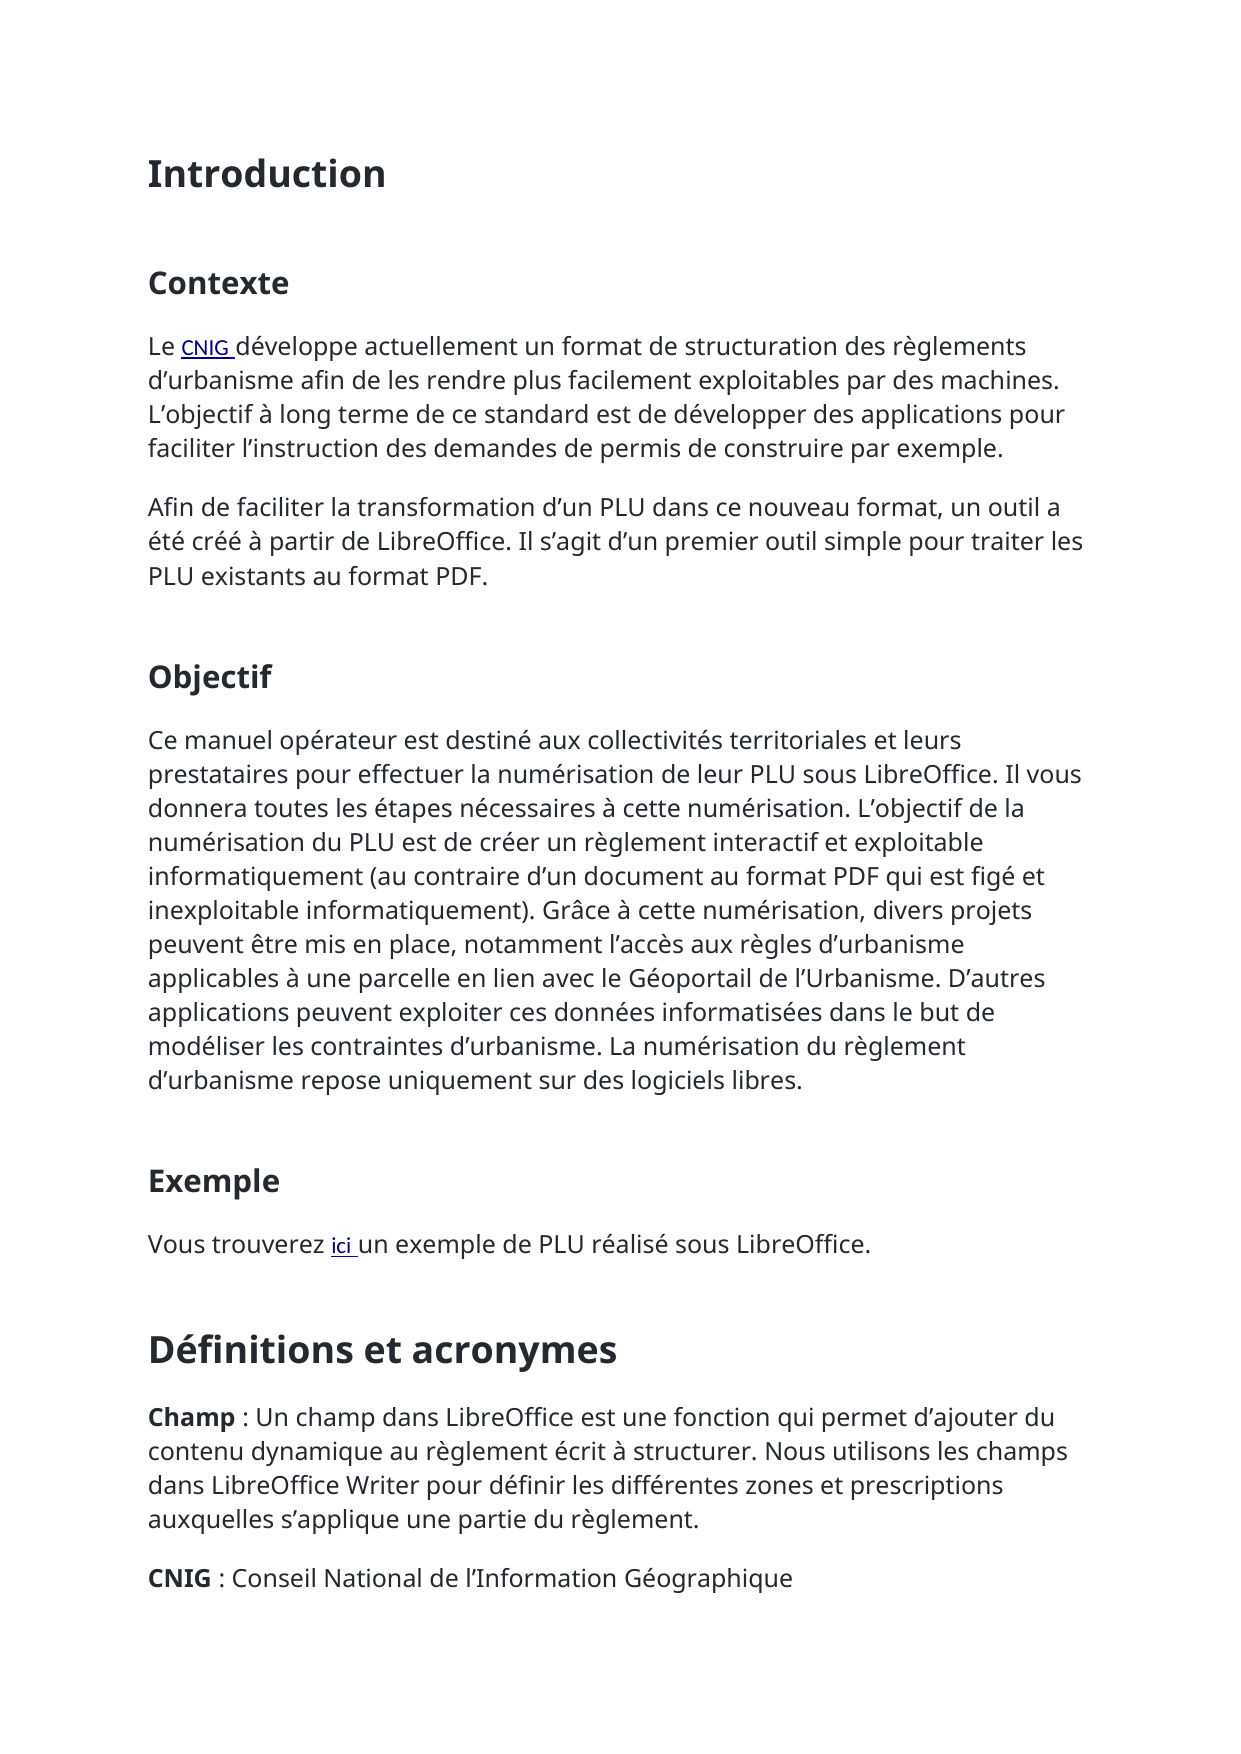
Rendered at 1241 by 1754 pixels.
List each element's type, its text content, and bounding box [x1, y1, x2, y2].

text Vous trouverez ici un exemple de PLU réalisé sous LibreOffice. [148, 1227, 1093, 1261]
text Le CNIG développe actuellement un format de structuration des règlements d’urbanisme afin de les rendre plus facilement exploitables par des machines. L’objectif à long terme de ce standard est de développer des applications pour faciliter l’instruction des demandes de permis de construire par exemple. [148, 329, 1093, 465]
subtitle Objectif [148, 655, 1093, 697]
subtitle Contexte [148, 261, 1093, 304]
subtitle Introduction [148, 148, 1093, 199]
subtitle Définitions et acronymes [148, 1324, 1093, 1375]
text Afin de faciliter la transformation d’un PLU dans ce nouveau format, un outil a été créé à partir de LibreOffice. Il s’agit d’un premier outil simple pour traiter les PLU existants au format PDF. [148, 490, 1093, 592]
text Ce manuel opérateur est destiné aux collectivités territoriales et leurs prestataires pour effectuer la numérisation de leur PLU sous LibreOffice. Il vous donnera toutes les étapes nécessaires à cette numérisation. L’objectif de la numérisation du PLU est de créer un règlement interactif et exploitable informatiquement (au contraire d’un document au format PDF qui est figé et inexploitable informatiquement). Grâce à cette numérisation, divers projets peuvent être mis en place, notamment l’accès aux règles d’urbanisme applicables à une parcelle en lien avec le Géoportail de l’Urbanisme. D’autres applications peuvent exploiter ces données informatisées dans le but de modéliser les contraintes d’urbanisme. La numérisation du règlement d’urbanisme repose uniquement sur des logiciels libres. [148, 722, 1093, 1097]
text Champ : Un champ dans LibreOffice est une fonction qui permet d’ajouter du contenu dynamique au règlement écrit à structurer. Nous utilisons les champs dans LibreOffice Writer pour définir les différentes zones et prescriptions auxquelles s’applique une partie du règlement. [148, 1400, 1093, 1536]
subtitle Exemple [148, 1159, 1093, 1202]
text CNIG : Conseil National de l’Information Géographique [148, 1561, 1093, 1595]
